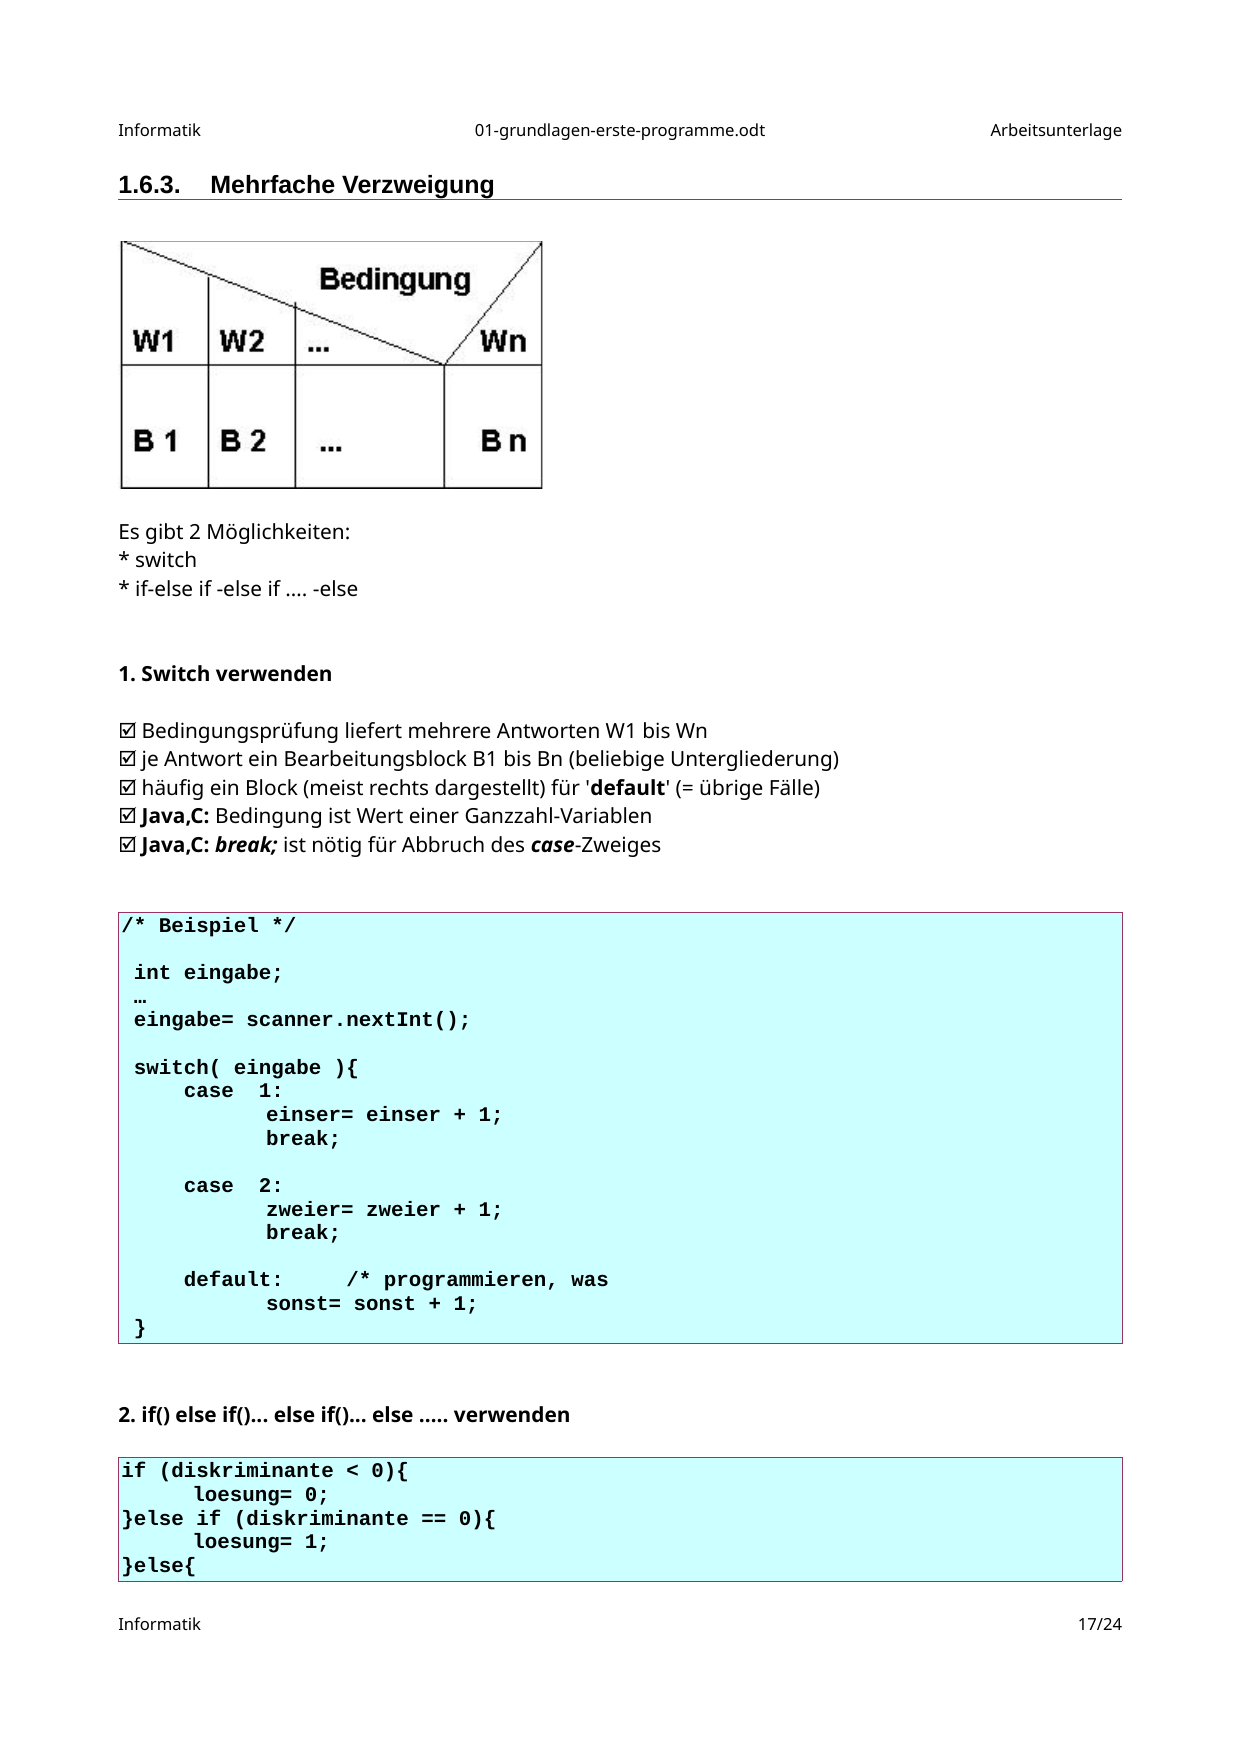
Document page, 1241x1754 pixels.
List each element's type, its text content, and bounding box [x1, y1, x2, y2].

text int eingabe; [119, 959, 1122, 983]
text case 1: [119, 1077, 1122, 1101]
list Java,C: break; ist nötig für Abbruch des case-Zweiges [118, 830, 1122, 858]
text Es gibt 2 Möglichkeiten: [118, 517, 1122, 546]
list Bedingungsprüfung liefert mehrere Antworten W1 bis Wn [118, 716, 1122, 744]
list je Antwort ein Bearbeitungsblock B1 bis Bn (beliebige Untergliederung) [118, 744, 1122, 773]
text eingabe= scanner.nextInt(); [119, 1006, 1122, 1030]
list häufig ein Block (meist rechts dargestellt) für 'default' (= übrige Fälle) [118, 773, 1122, 801]
text loesung= 0; [119, 1481, 1122, 1504]
text /* Beispiel */ [119, 913, 1122, 935]
text loesung= 1; [119, 1528, 1122, 1552]
text }else{ [119, 1552, 1122, 1581]
text einser= einser + 1; [119, 1101, 1122, 1124]
text sonst= sonst + 1; [119, 1290, 1122, 1314]
text * switch [118, 546, 1122, 574]
picture [118, 241, 543, 489]
text }else if (diskriminante == 0){ [119, 1504, 1122, 1528]
text * if-else if -else if …. -else [118, 574, 1122, 602]
text switch( eingabe ){ [119, 1054, 1122, 1077]
text break; [119, 1219, 1122, 1243]
text default: /* programmieren, was [119, 1266, 1122, 1290]
subtitle Mehrfache Verzweigung [118, 170, 1122, 199]
text 1. Switch verwenden [118, 659, 1122, 688]
text 2. if() else if()... else if()... else ….. verwenden [118, 1400, 1122, 1429]
text zweier= zweier + 1; [119, 1196, 1122, 1219]
text break; [119, 1124, 1122, 1148]
text case 2: [119, 1148, 1122, 1196]
text } [119, 1314, 1122, 1343]
text … [119, 983, 1122, 1006]
list Java,C: Bedingung ist Wert einer Ganzzahl-Variablen [118, 801, 1122, 830]
text if (diskriminante < 0){ [119, 1458, 1122, 1481]
